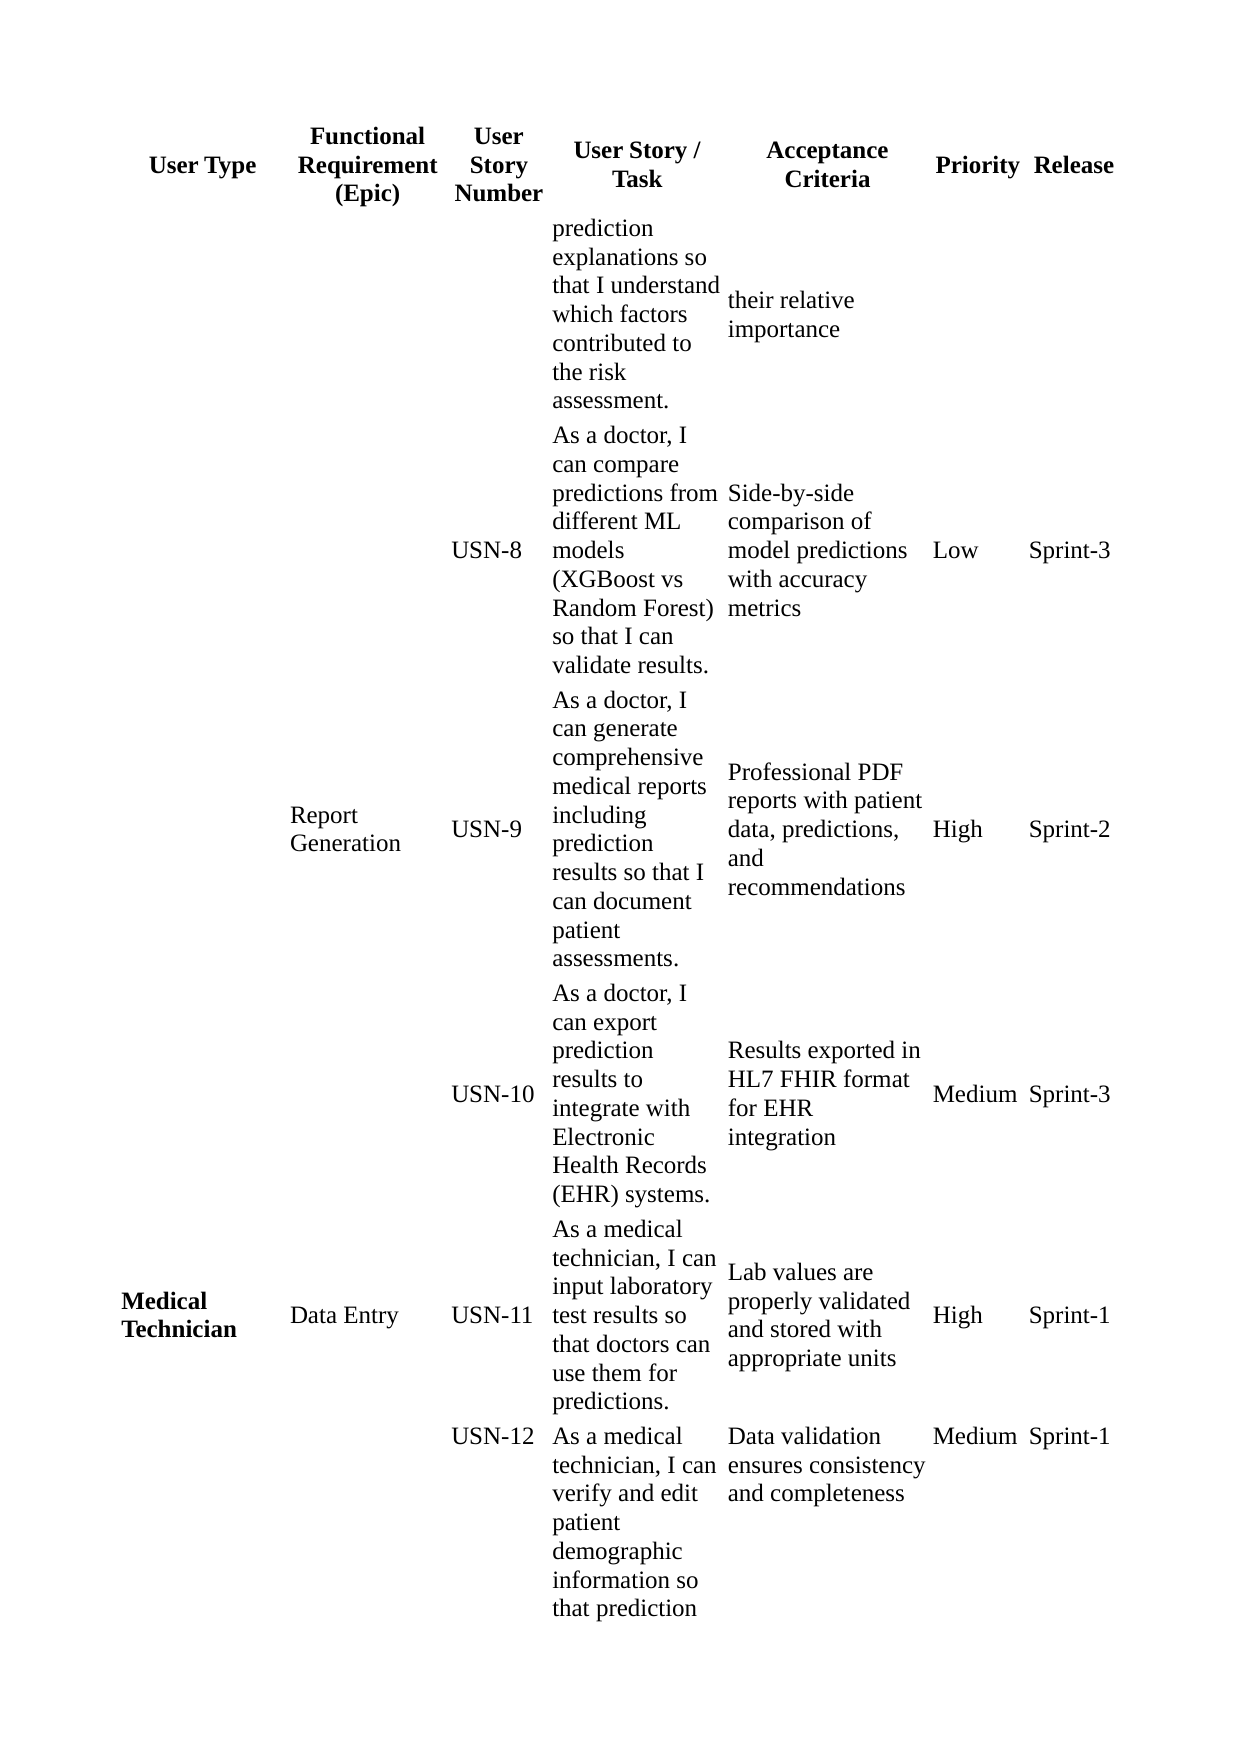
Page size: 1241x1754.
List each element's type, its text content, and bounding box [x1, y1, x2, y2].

table_cell Report Generation [287, 682, 448, 975]
table_header User Type [118, 118, 287, 210]
table_cell Data Entry [287, 1211, 448, 1418]
table_cell [1026, 210, 1122, 417]
table_cell [118, 975, 287, 1211]
table_cell Results exported in HL7 FHIR format for EHR integration [725, 975, 930, 1211]
table_cell Sprint-3 [1026, 975, 1122, 1211]
table_cell As a medical technician, I can verify and edit patient demographic information so that prediction [549, 1418, 725, 1625]
table_cell prediction explanations so that I understand which factors contributed to the risk assessment. [549, 210, 725, 417]
table_cell [287, 417, 448, 682]
table_header Priority [930, 118, 1026, 210]
table_cell [118, 682, 287, 975]
table_cell Medium [930, 975, 1026, 1211]
table_cell As a medical technician, I can input laboratory test results so that doctors can use them for predictions. [549, 1211, 725, 1418]
table_cell [930, 210, 1026, 417]
table_header User Story / Task [549, 118, 725, 210]
table_cell Sprint-1 [1026, 1418, 1122, 1625]
table_cell [118, 417, 287, 682]
table_cell Side-by-side comparison of model predictions with accuracy metrics [725, 417, 930, 682]
table_cell [448, 210, 549, 417]
table_header User Story Number [448, 118, 549, 210]
table_header Functional Requirement (Epic) [287, 118, 448, 210]
table_cell USN-9 [448, 682, 549, 975]
table_cell USN-12 [448, 1418, 549, 1625]
table_cell [287, 975, 448, 1211]
table_cell Low [930, 417, 1026, 682]
table_cell Data validation ensures consistency and completeness [725, 1418, 930, 1625]
table_cell USN-10 [448, 975, 549, 1211]
table_cell Professional PDF reports with patient data, predictions, and recommendations [725, 682, 930, 975]
table_cell As a doctor, I can export prediction results to integrate with Electronic Health Records (EHR) systems. [549, 975, 725, 1211]
table_header Acceptance Criteria [725, 118, 930, 210]
table_cell High [930, 1211, 1026, 1418]
table_cell [287, 210, 448, 417]
table_cell Lab values are properly validated and stored with appropriate units [725, 1211, 930, 1418]
table_cell Medical Technician [118, 1211, 287, 1418]
table_cell Medium [930, 1418, 1026, 1625]
table_cell [118, 210, 287, 417]
table_cell Sprint-1 [1026, 1211, 1122, 1418]
table_header Release [1026, 118, 1122, 210]
table_cell High [930, 682, 1026, 975]
table_cell Sprint-2 [1026, 682, 1122, 975]
table_cell [118, 1418, 287, 1625]
table_cell [287, 1418, 448, 1625]
table_cell As a doctor, I can generate comprehensive medical reports including prediction results so that I can document patient assessments. [549, 682, 725, 975]
table_cell Sprint-3 [1026, 417, 1122, 682]
table_cell As a doctor, I can compare predictions from different ML models (XGBoost vs Random Forest) so that I can validate results. [549, 417, 725, 682]
table_cell USN-11 [448, 1211, 549, 1418]
table_cell their relative importance [725, 210, 930, 417]
table_cell USN-8 [448, 417, 549, 682]
